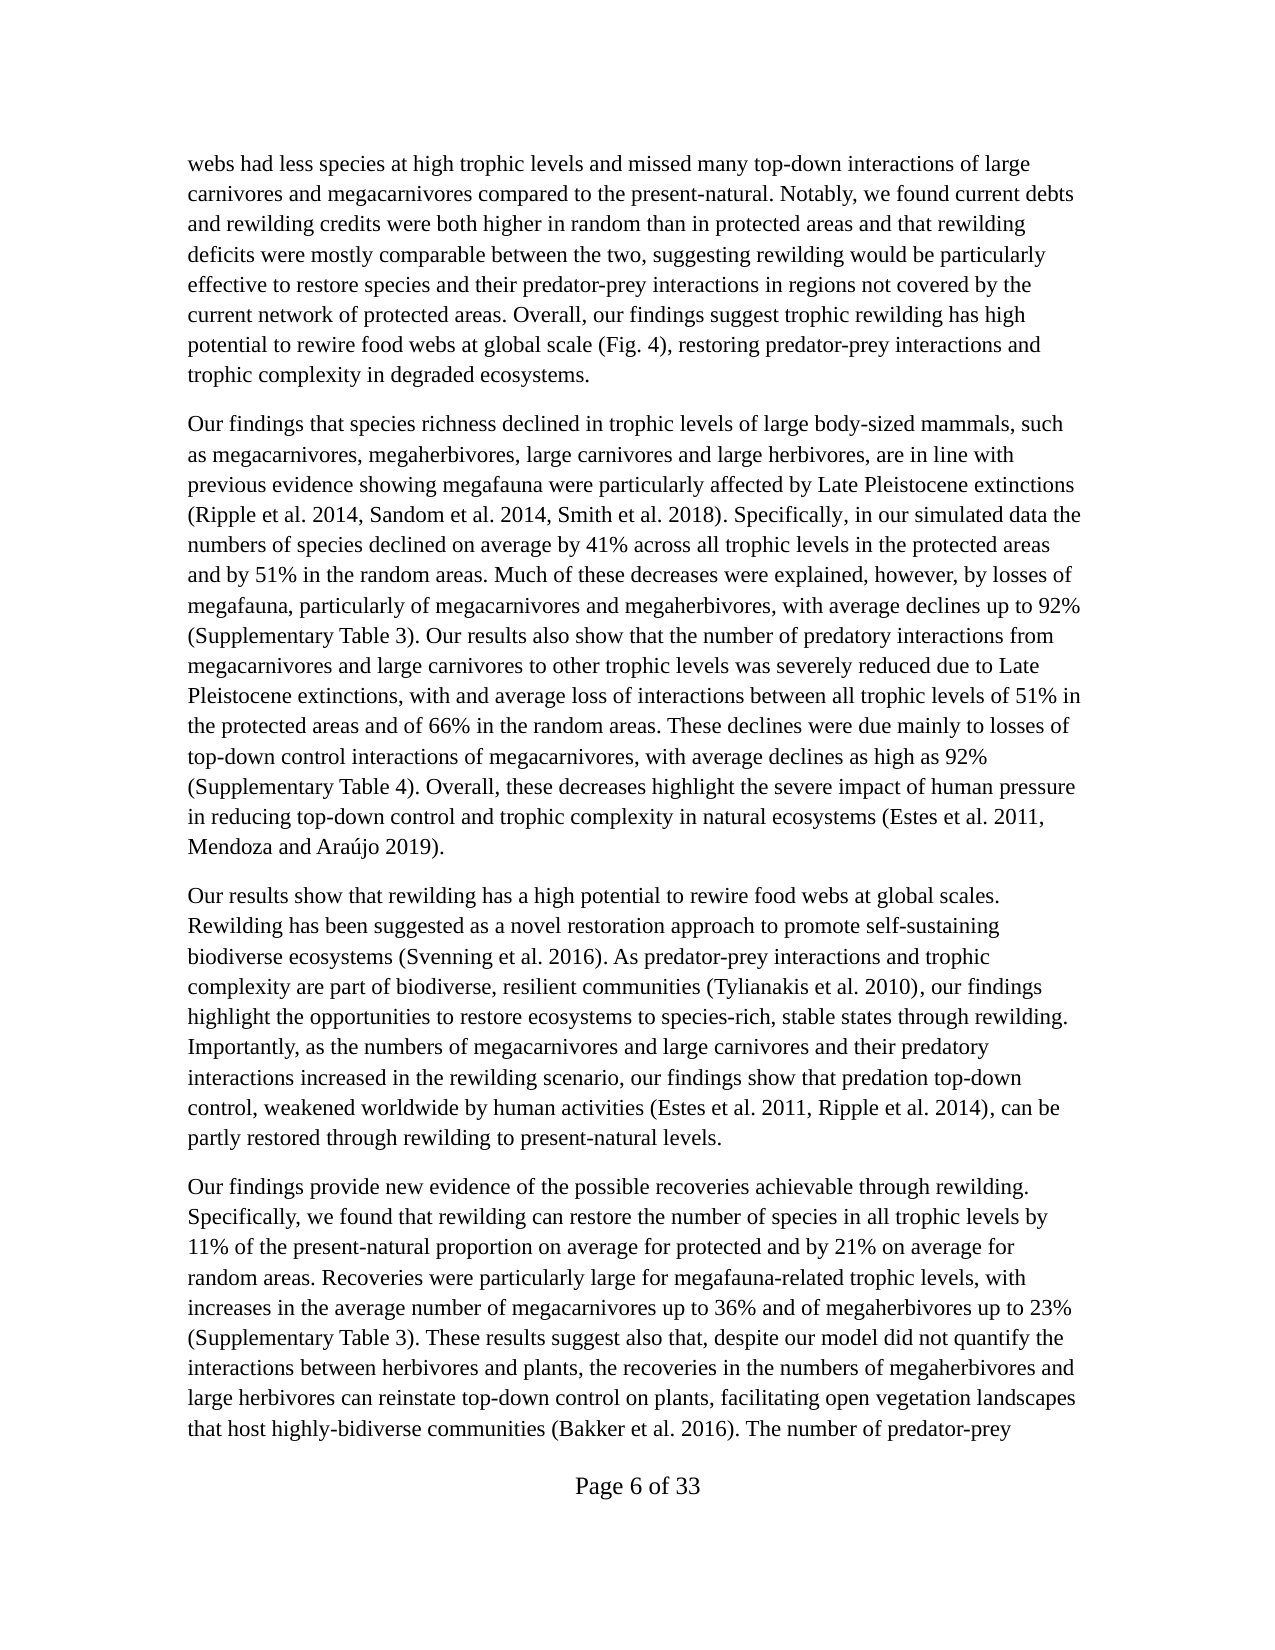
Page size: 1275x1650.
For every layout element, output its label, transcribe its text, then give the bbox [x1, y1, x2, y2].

text Our findings provide new evidence of the possible recoveries achievable through rewilding. Specifically, we found that rewilding can restore the number of species in all trophic levels by 11% of the present-natural proportion on average for protected and by 21% on average for random areas. Recoveries were particularly large for megafauna-related trophic levels, with increases in the average number of megacarnivores up to 36% and of megaherbivores up to 23% (Supplementary Table 3). These results suggest also that, despite our model did not quantify the interactions between herbivores and plants, the recoveries in the numbers of megaherbivores and large herbivores can reinstate top-down control on plants, facilitating open vegetation landscapes that host highly-bidiverse communities (Bakker et al. 2016). The number of predator-prey [187, 1173, 1087, 1441]
text webs had less species at high trophic levels and missed many top-down interactions of large carnivores and megacarnivores compared to the present-natural. Notably, we found current debts and rewilding credits were both higher in random than in protected areas and that rewilding deficits were mostly comparable between the two, suggesting rewilding would be particularly effective to restore species and their predator-prey interactions in regions not covered by the current network of protected areas. Overall, our findings suggest trophic rewilding has high potential to rewire food webs at global scale (Fig. 4), restoring predator-prey interactions and trophic complexity in degraded ecosystems. [187, 150, 1087, 388]
text Our results show that rewilding has a high potential to rewire food webs at global scales. Rewilding has been suggested as a novel restoration approach to promote self-sustaining biodiverse ecosystems (Svenning et al. 2016)⁠. As predator-prey interactions and trophic complexity are part of biodiverse, resilient communities (Tylianakis et al. 2010)⁠, our findings highlight the opportunities to restore ecosystems to species-rich, stable states through rewilding. Importantly, as the numbers of megacarnivores and large carnivores and their predatory interactions increased in the rewilding scenario, our findings show that predation top-down control, weakened worldwide by human activities (Estes et al. 2011, Ripple et al. 2014)⁠, can be partly restored through rewilding to present-natural levels. [187, 882, 1087, 1150]
text Our findings that species richness declined in trophic levels of large body-sized mammals, such as megacarnivores, megaherbivores, large carnivores and large herbivores, are in line with previous evidence showing megafauna were particularly affected by Late Pleistocene extinctions (Ripple et al. 2014, Sandom et al. 2014, Smith et al. 2018)⁠. Specifically, in our simulated data the numbers of species declined on average by 41% across all trophic levels in the protected areas and by 51% in the random areas. Much of these decreases were explained, however, by losses of megafauna, particularly of megacarnivores and megaherbivores, with average declines up to 92% (Supplementary Table 3). Our results also show that the number of predatory interactions from megacarnivores and large carnivores to other trophic levels was severely reduced due to Late Pleistocene extinctions, with and average loss of interactions between all trophic levels of 51% in the protected areas and of 66% in the random areas. These declines were due mainly to losses of top-down control interactions of megacarnivores, with average declines as high as 92% (Supplementary Table 4). Overall, these decreases highlight the severe impact of human pressure in reducing top-down control and trophic complexity in natural ecosystems (Estes et al. 2011, Mendoza and Araújo 2019)⁠. [187, 410, 1087, 860]
